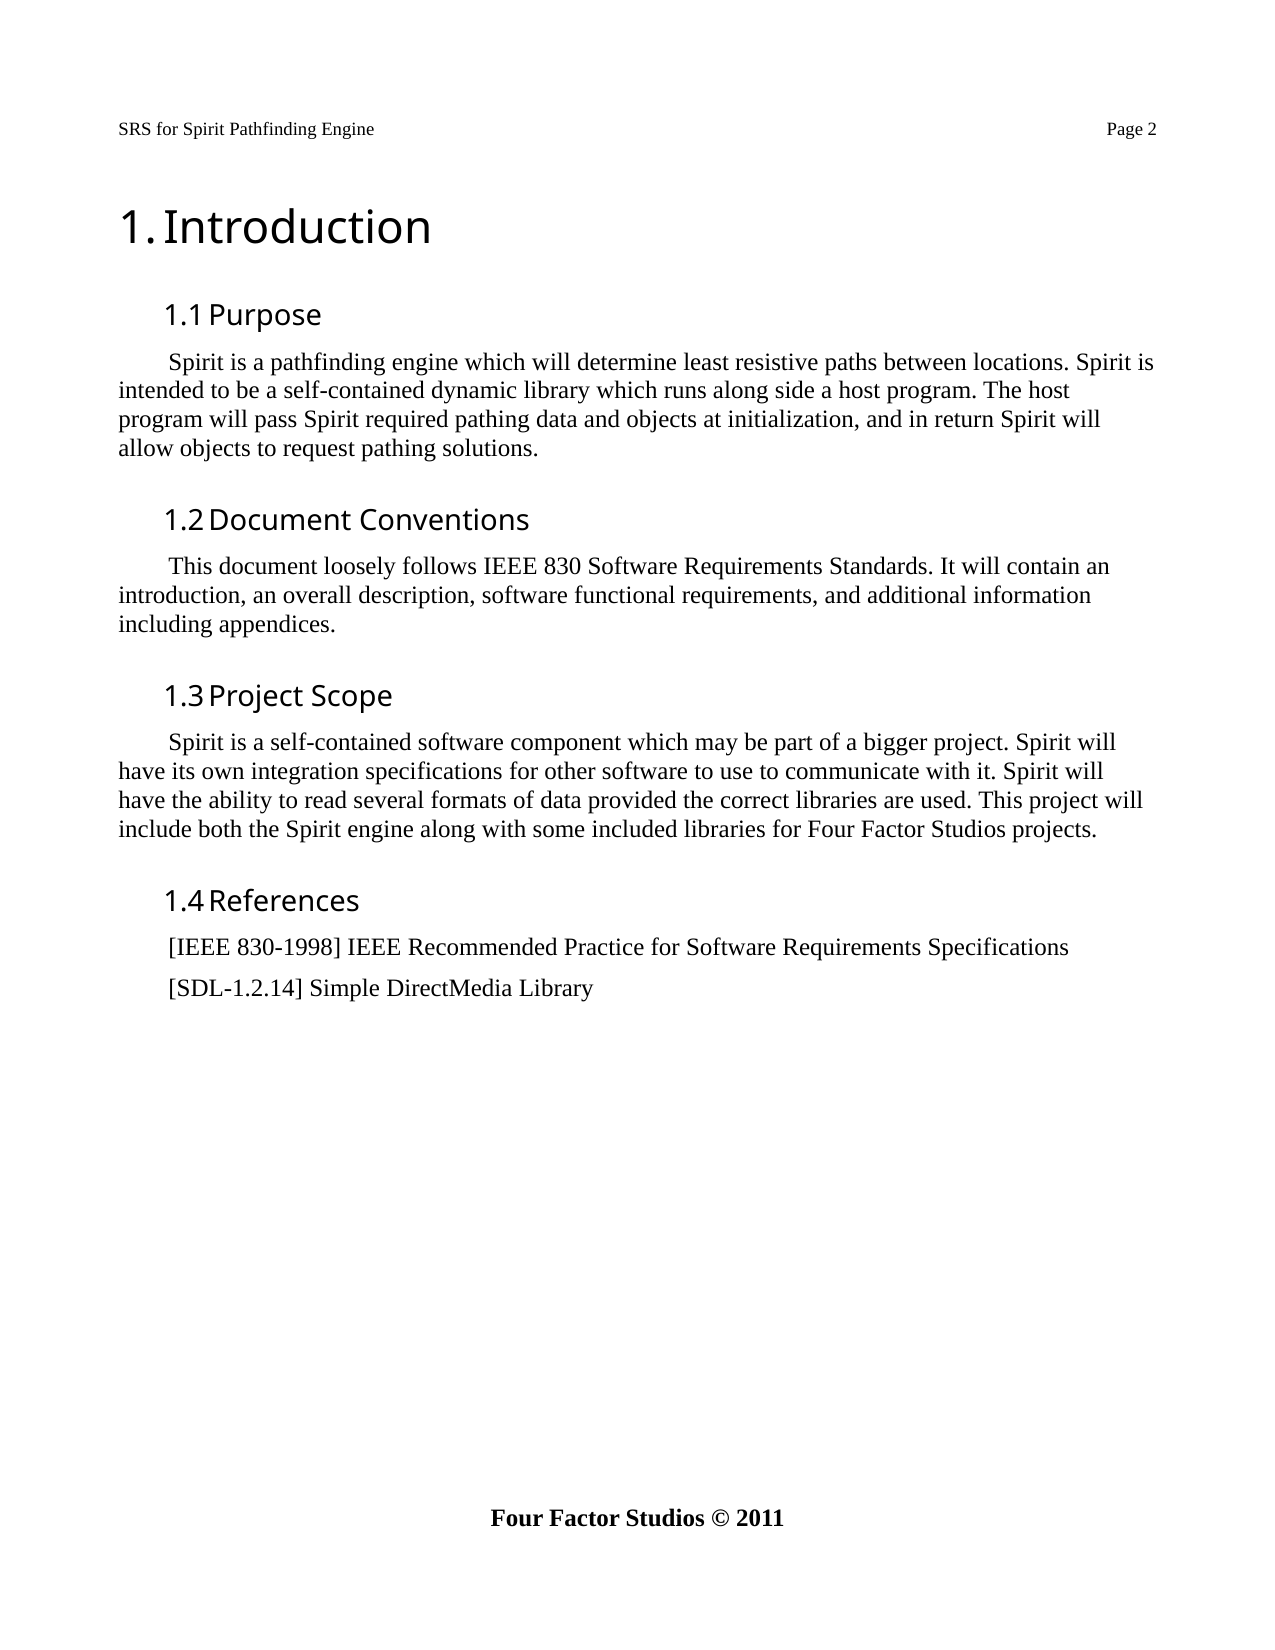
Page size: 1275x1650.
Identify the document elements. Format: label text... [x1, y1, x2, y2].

text Spirit is a self-contained software component which may be part of a bigger project. Spirit will have its own integration specifications for other software to use to communicate with it. Spirit will have the ability to read several formats of data provided the correct libraries are used. This project will include both the Spirit engine along with some included libraries for Four Factor Studios projects. [118, 727, 1157, 842]
text [SDL-1.2.14] Simple DirectMedia Library [118, 973, 1157, 1002]
text Spirit is a pathfinding engine which will determine least resistive paths between locations. Spirit is intended to be a self-contained dynamic library which runs along side a host program. The host program will pass Spirit required pathing data and objects at initialization, and in return Spirit will allow objects to request pathing solutions. [118, 347, 1157, 462]
subtitle Document Conventions [163, 499, 1157, 539]
text This document loosely follows IEEE 830 Software Requirements Standards. It will contain an introduction, an overall description, software functional requirements, and additional information including appendices. [118, 551, 1157, 638]
subtitle Project Scope [163, 675, 1157, 715]
subtitle References [163, 880, 1157, 919]
subtitle Purpose [163, 294, 1157, 334]
subtitle Introduction [118, 195, 1157, 257]
text [IEEE 830-1998] IEEE Recommended Practice for Software Requirements Specifications [118, 932, 1157, 961]
